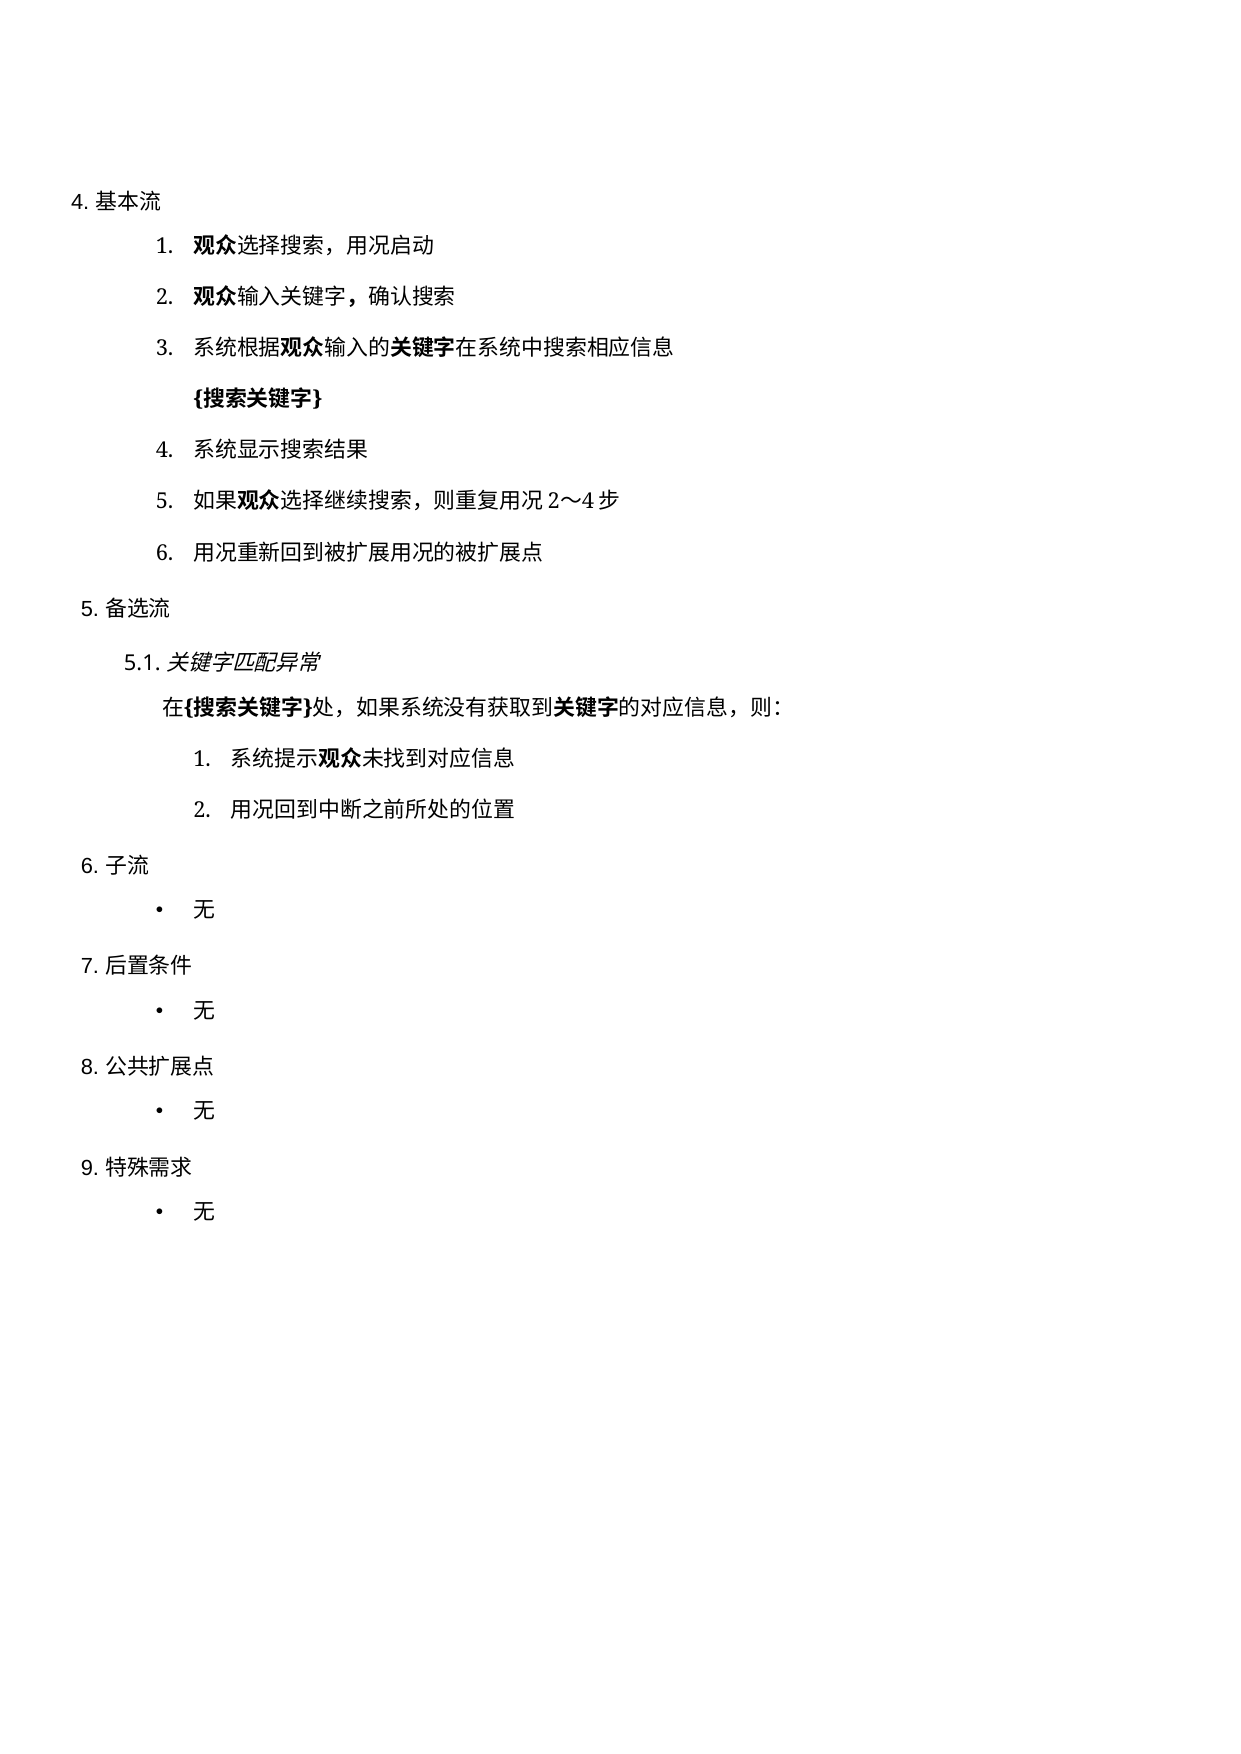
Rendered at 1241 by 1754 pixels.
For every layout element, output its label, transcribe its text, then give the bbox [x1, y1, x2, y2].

list 无 [156, 993, 1122, 1024]
list 如果观众选择继续搜索，则重复用况2～4步 [156, 483, 1122, 515]
subtitle 子流 [81, 848, 1122, 880]
list 用况重新回到被扩展用况的被扩展点 [156, 534, 1122, 566]
subtitle 公共扩展点 [81, 1049, 1122, 1081]
text 在{搜索关键字}处，如果系统没有获取到关键字的对应信息，则： [118, 689, 1122, 721]
subtitle 备选流 [81, 591, 1122, 622]
list 系统提示观众未找到对应信息 [193, 741, 1122, 772]
list 观众选择搜索，用况启动 [156, 228, 1122, 260]
list 无 [156, 1194, 1122, 1226]
list 用况回到中断之前所处的位置 [193, 792, 1122, 823]
list {搜索关键字} [156, 381, 1122, 413]
list 观众输入关键字，确认搜索 [156, 279, 1122, 311]
subtitle 后置条件 [81, 948, 1122, 980]
subtitle 特殊需求 [81, 1149, 1122, 1181]
subtitle 基本流 [71, 184, 1122, 216]
subtitle 关键字匹配异常 [118, 645, 1122, 677]
list 系统根据观众输入的关键字在系统中搜索相应信息 [156, 330, 1122, 362]
list 无 [156, 1093, 1122, 1125]
list 无 [156, 892, 1122, 924]
list 系统显示搜索结果 [156, 432, 1122, 464]
